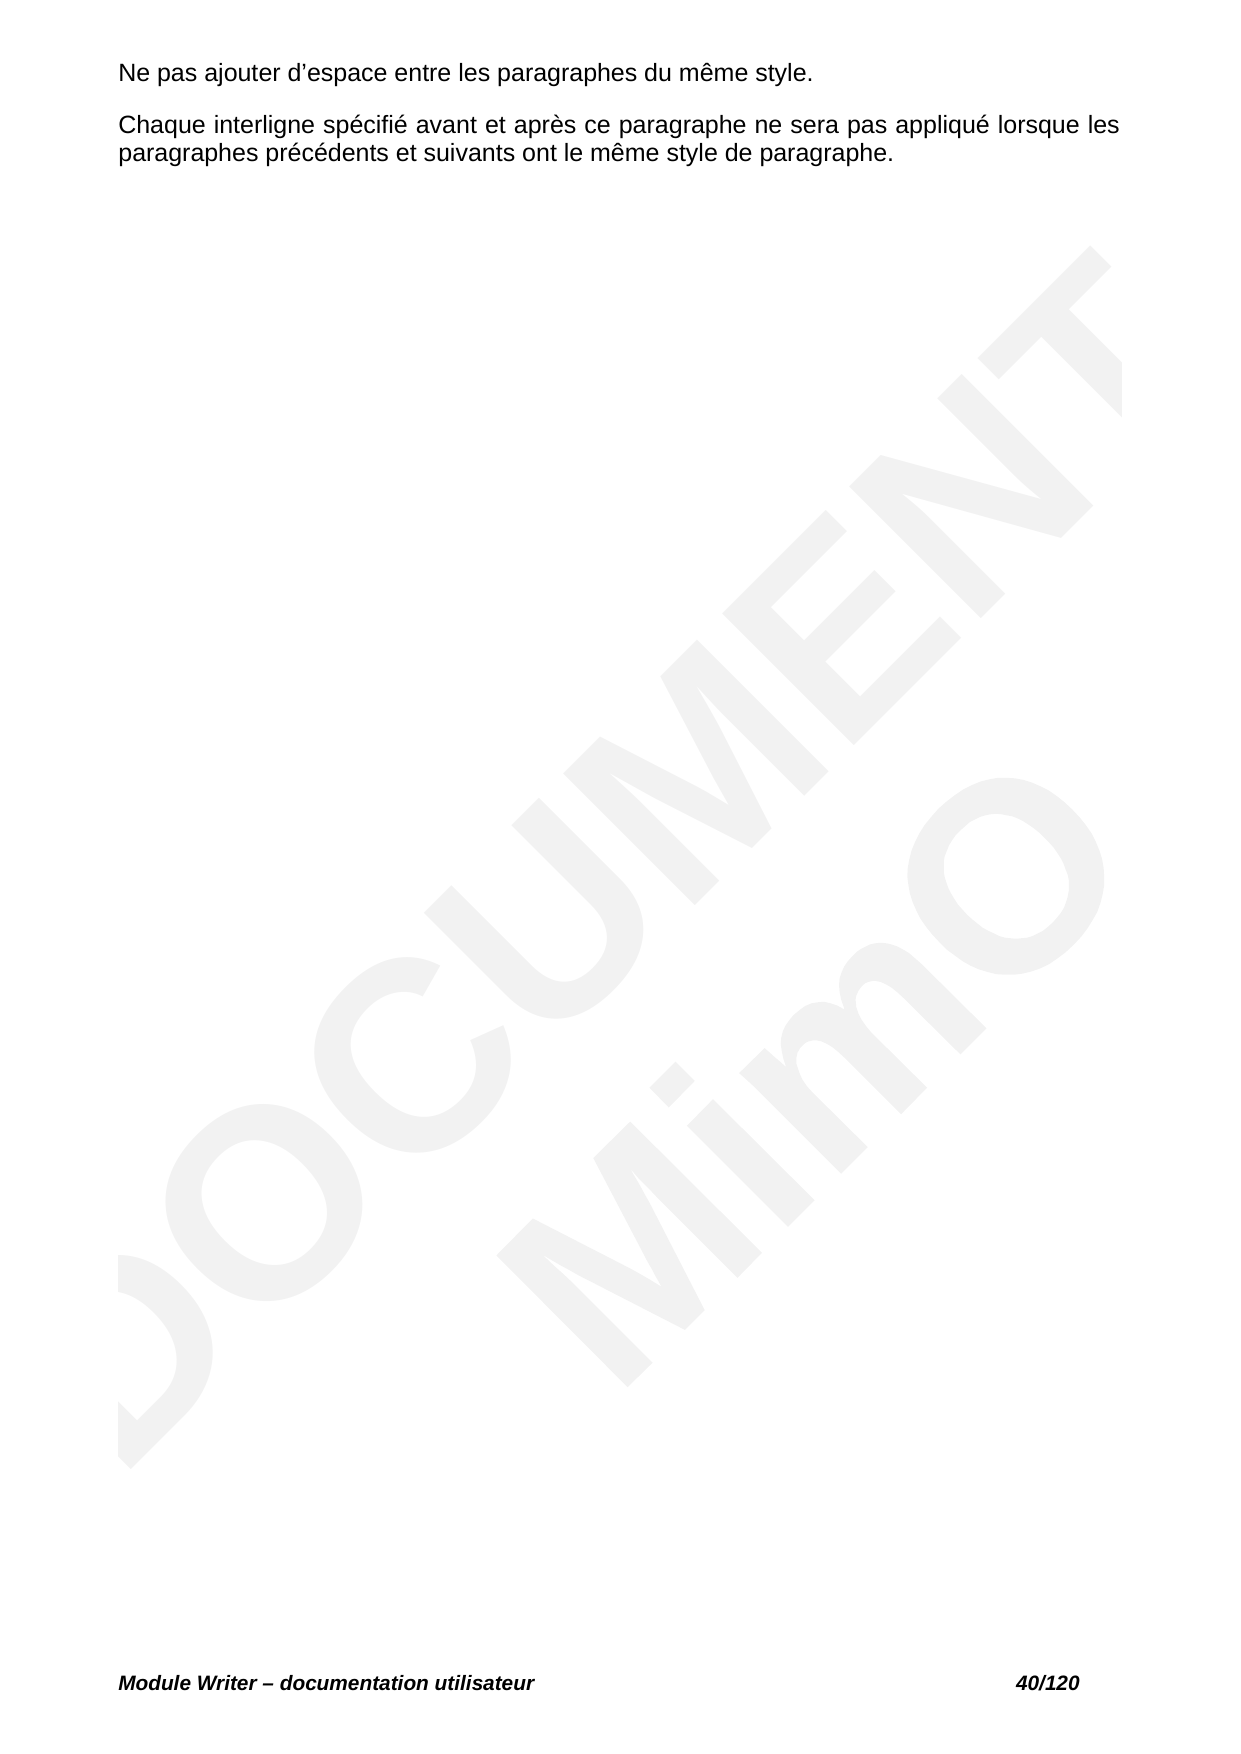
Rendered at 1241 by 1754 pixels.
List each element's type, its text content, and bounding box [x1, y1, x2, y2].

text Ne pas ajouter d’espace entre les paragraphes du même style. [118, 59, 1122, 87]
text Chaque interligne spécifié avant et après ce paragraphe ne sera pas appliqué lorsque les paragraphes précédents et suivants ont le même style de paragraphe. [118, 111, 1122, 166]
